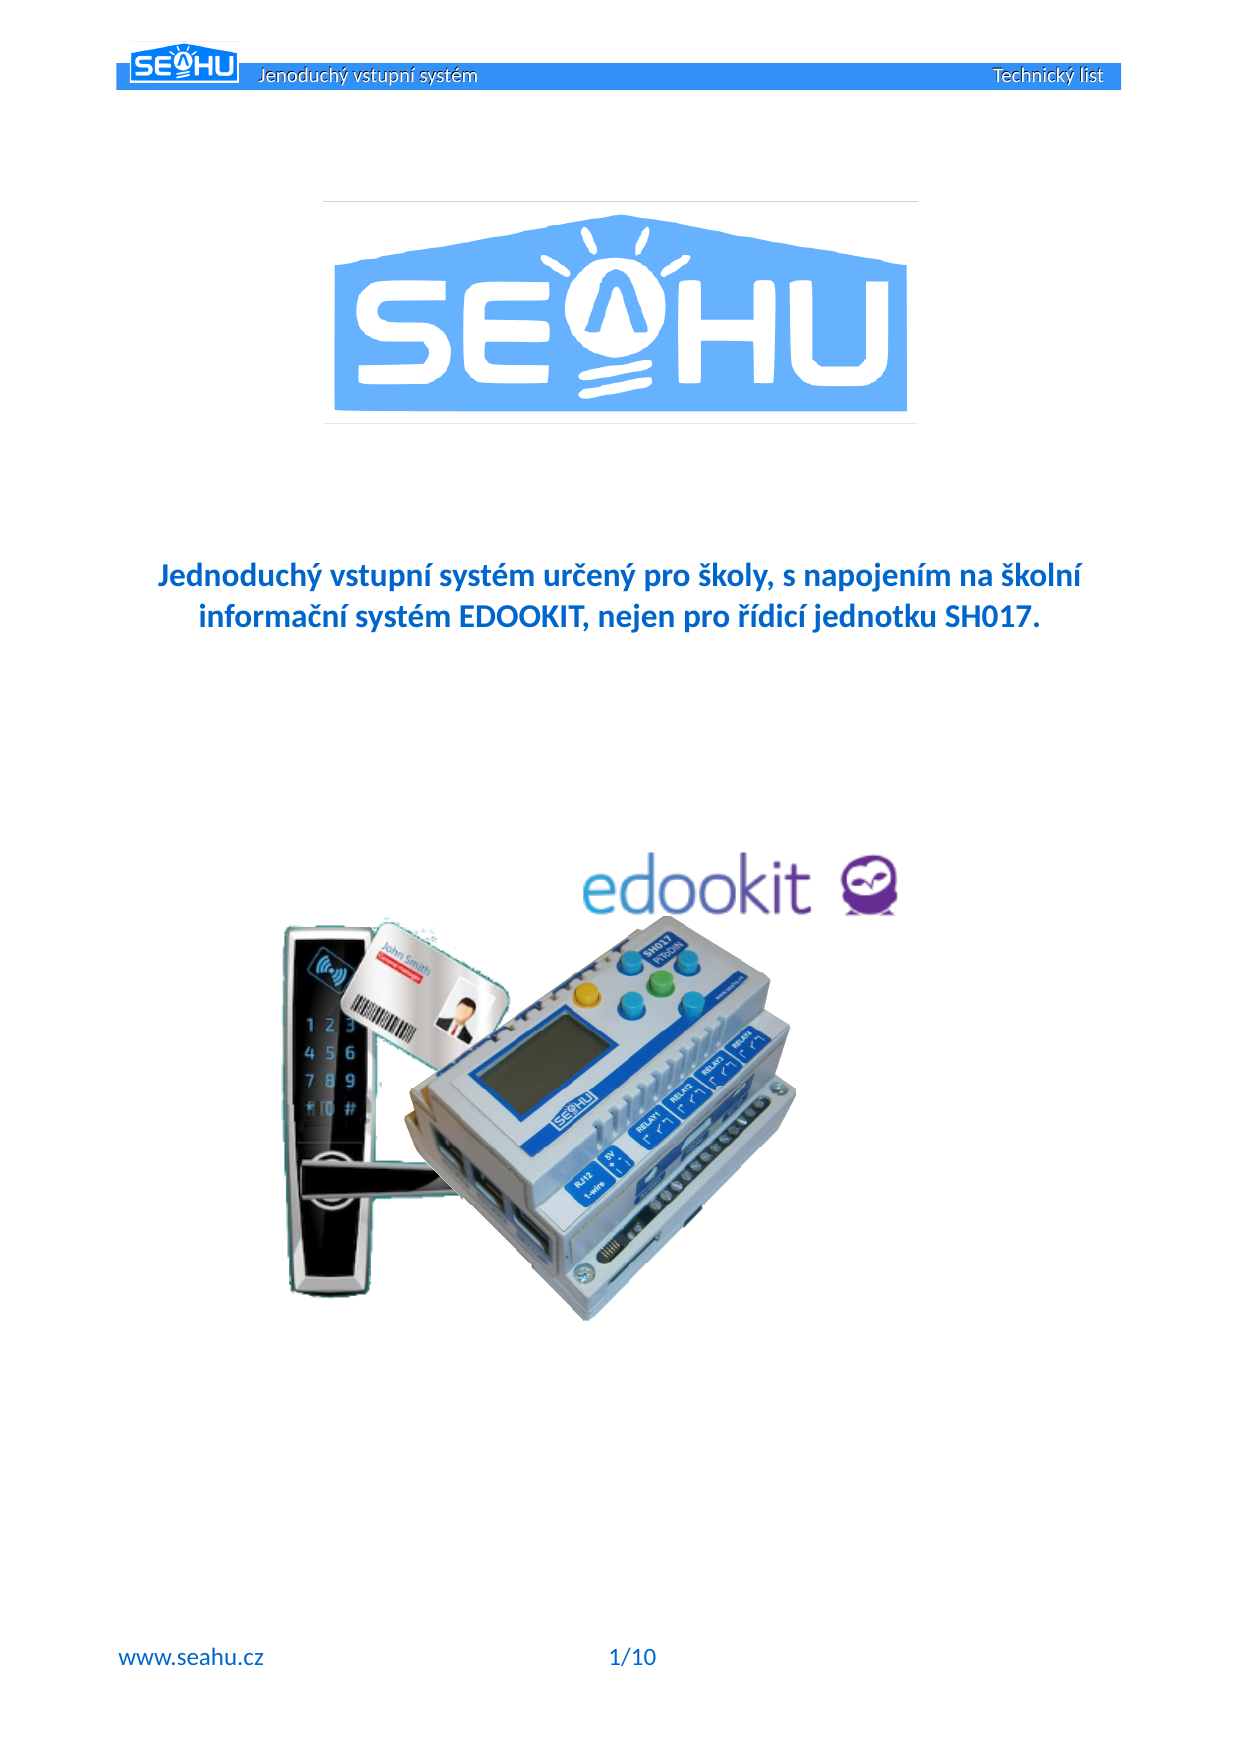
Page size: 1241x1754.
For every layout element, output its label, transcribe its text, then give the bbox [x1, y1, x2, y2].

text Jednoduchý vstupní systém určený pro školy, s napojením na školní informační systém EDOOKIT, nejen pro řídicí jednotku SH017. [118, 554, 1122, 636]
picture [129, 41, 239, 83]
picture [216, 845, 905, 1321]
